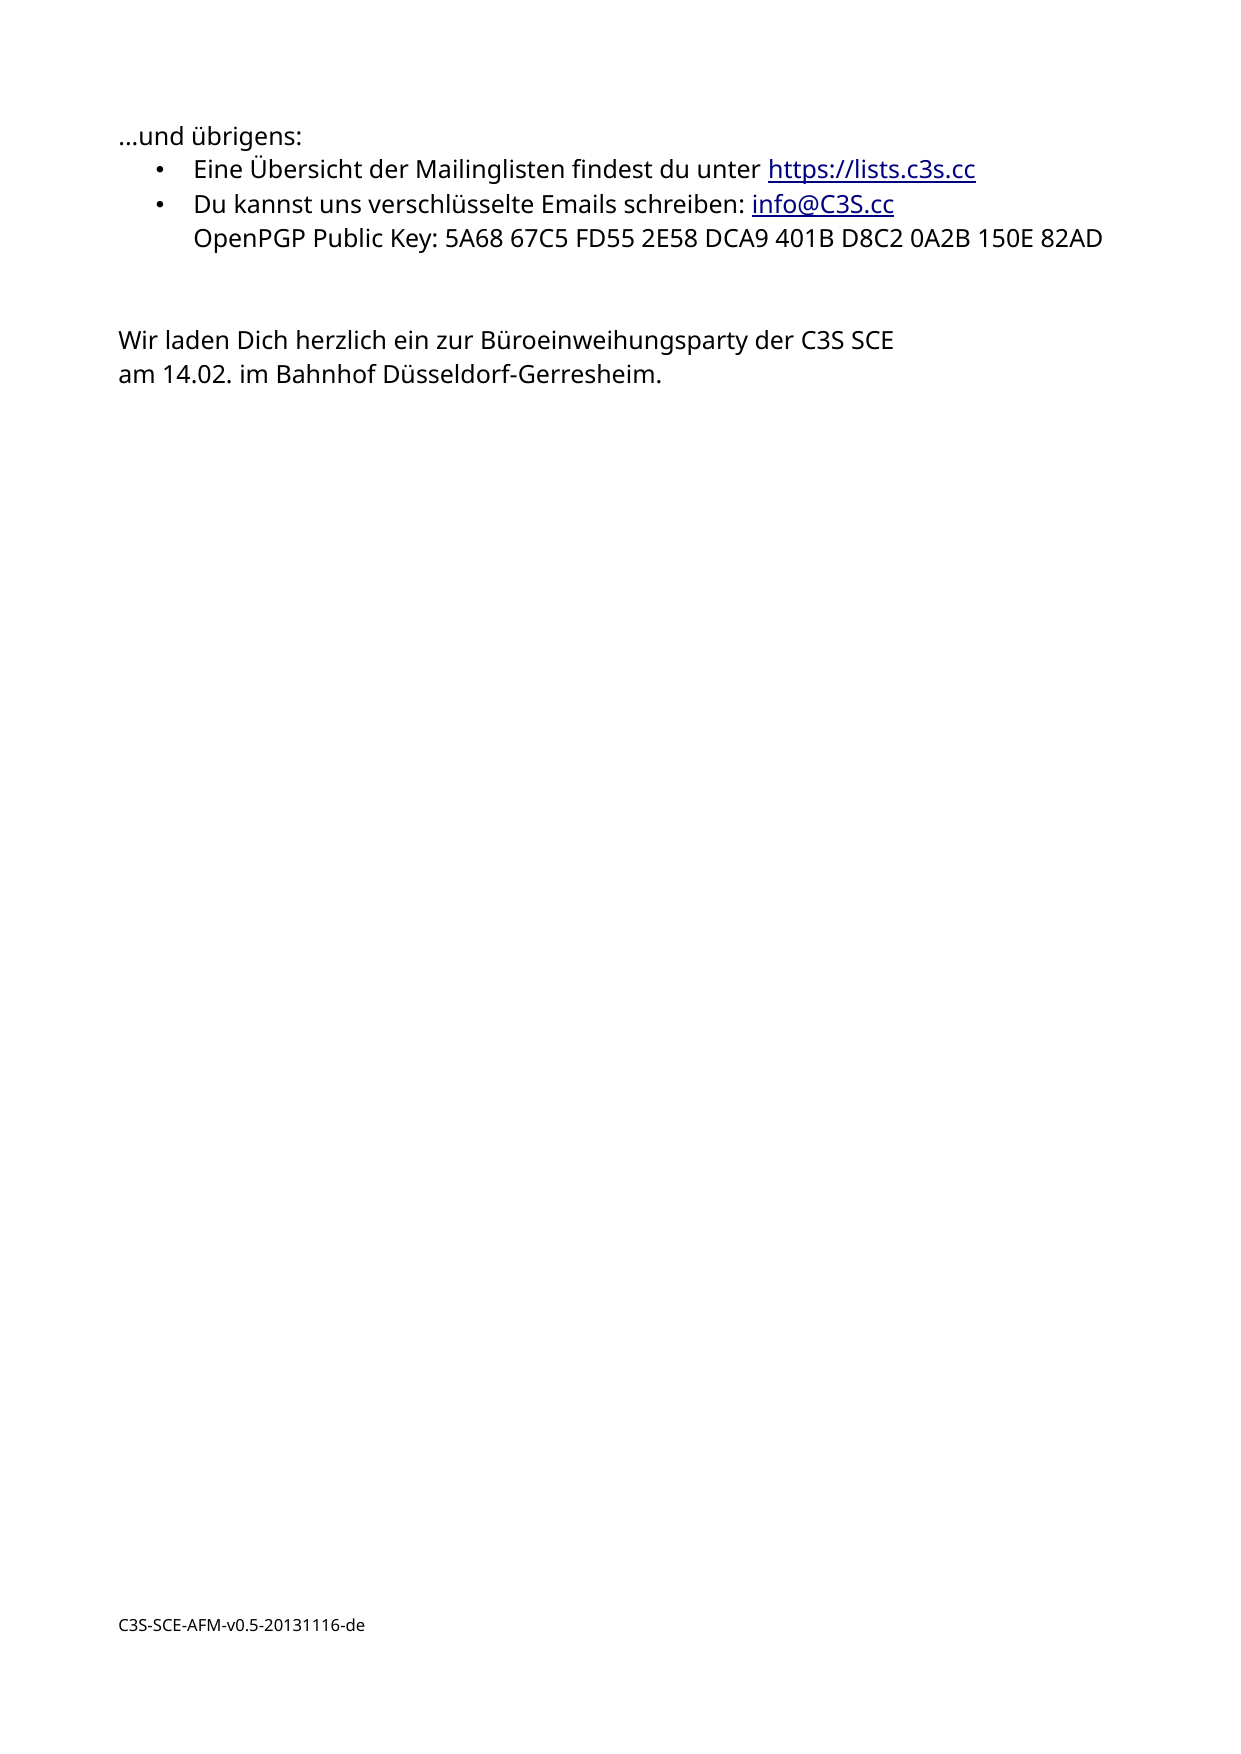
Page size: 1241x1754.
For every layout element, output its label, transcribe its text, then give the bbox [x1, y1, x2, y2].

text am 14.02. im Bahnhof Düsseldorf-Gerresheim. [118, 357, 1122, 391]
list Du kannst uns verschlüsselte Emails schreiben: info@C3S.cc OpenPGP Public Key: 5A68 67C5 FD55 2E58 DCA9 401B D8C2 0A2B 150E 82AD [156, 186, 1122, 254]
text ...und übrigens: [118, 118, 1122, 152]
text Wir laden Dich herzlich ein zur Büroeinweihungsparty der C3S SCE [118, 322, 1122, 357]
list Eine Übersicht der Mailinglisten findest du unter https://lists.c3s.cc [156, 152, 1122, 186]
